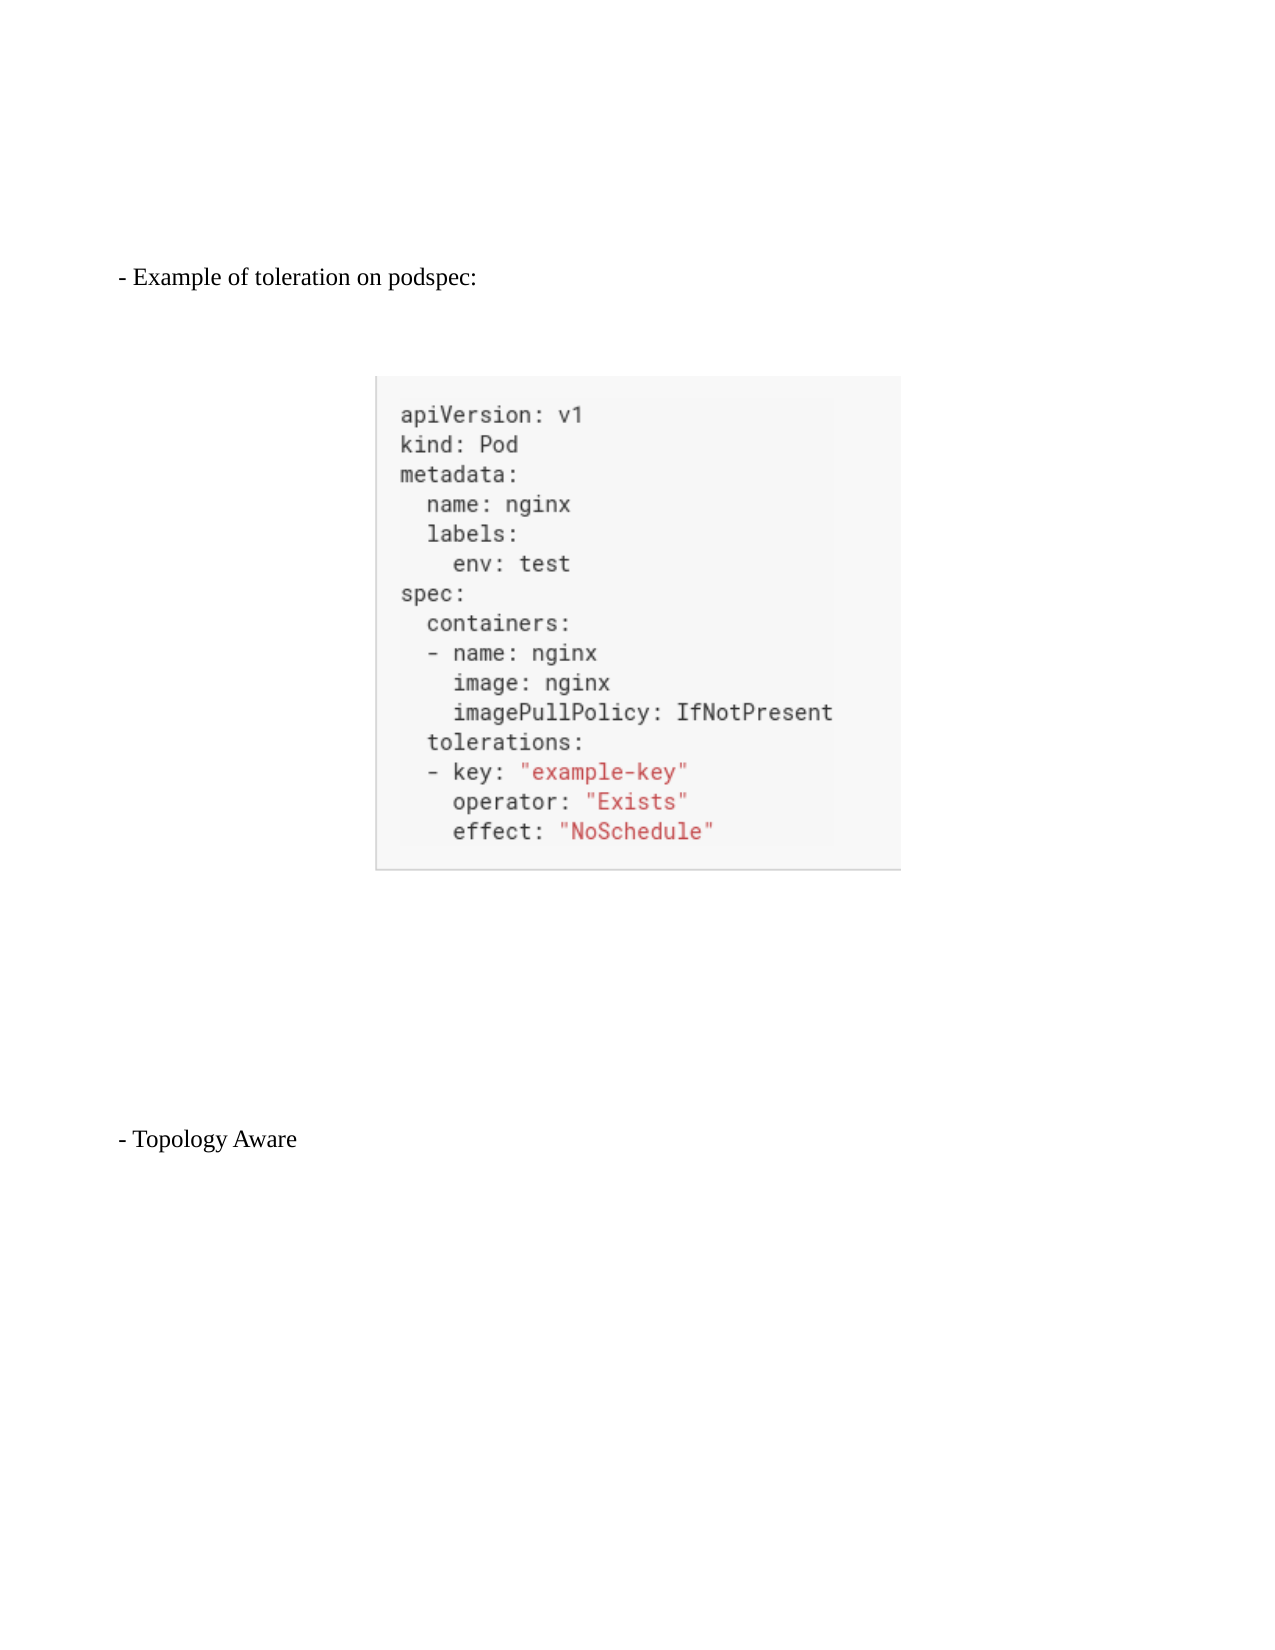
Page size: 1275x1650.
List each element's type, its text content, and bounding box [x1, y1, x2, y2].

text - Topology Aware [118, 1124, 1157, 1153]
picture [374, 376, 901, 874]
text - Example of toleration on podspec: [118, 262, 1157, 291]
